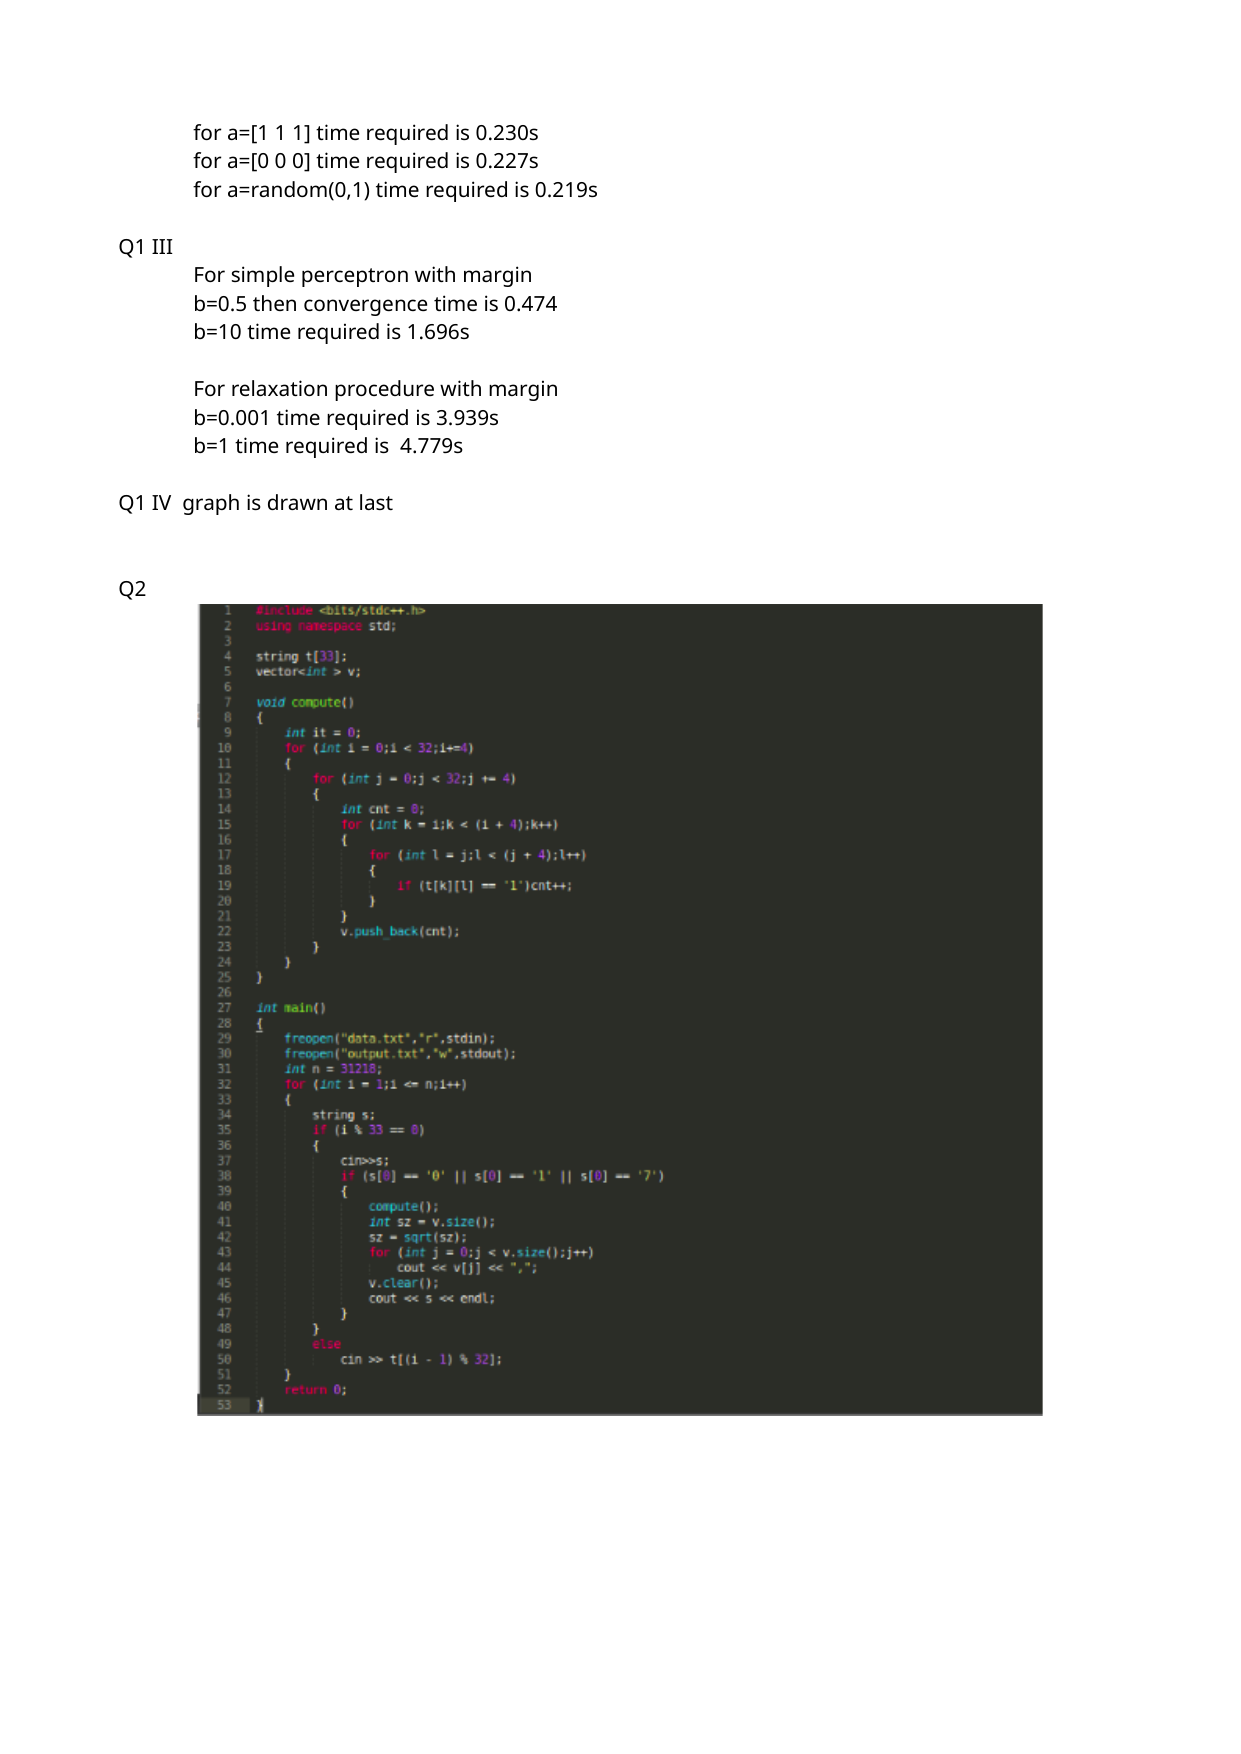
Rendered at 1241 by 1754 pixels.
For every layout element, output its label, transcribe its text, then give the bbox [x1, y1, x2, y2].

text for a=[1 1 1] time required is 0.230s [118, 118, 1122, 147]
text b=0.001 time required is 3.939s [118, 403, 1122, 431]
text for a=[0 0 0] time required is 0.227s [118, 147, 1122, 175]
text b=1 time required is 4.779s [118, 431, 1122, 460]
text Q2 [118, 574, 1122, 603]
picture [197, 604, 1043, 1416]
text b=10 time required is 1.696s [118, 317, 1122, 346]
text For simple perceptron with margin [118, 261, 1122, 289]
text for a=random(0,1) time required is 0.219s [118, 175, 1122, 203]
text Q1 IV graph is drawn at last [118, 488, 1122, 517]
text b=0.5 then convergence time is 0.474 [118, 289, 1122, 317]
text For relaxation procedure with margin [118, 374, 1122, 403]
text Q1 III [118, 232, 1122, 261]
